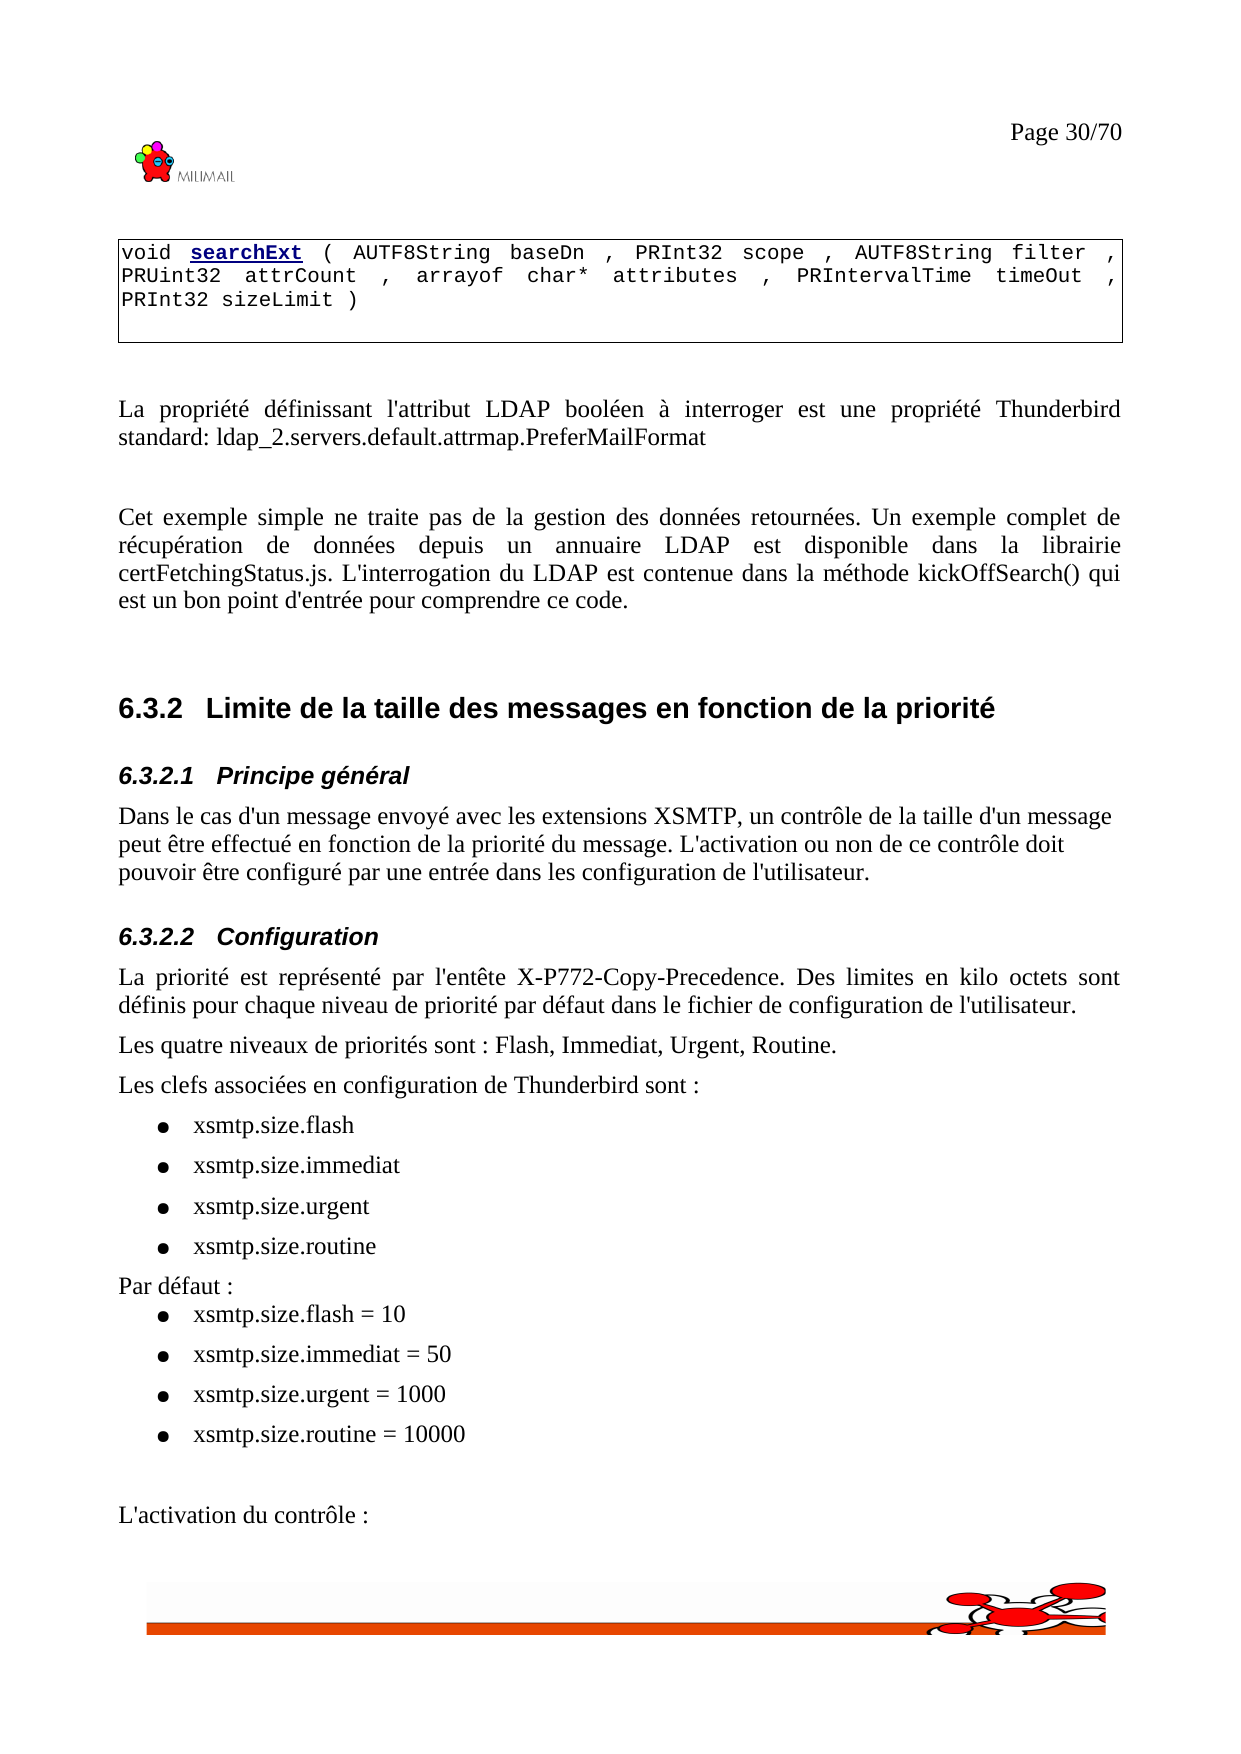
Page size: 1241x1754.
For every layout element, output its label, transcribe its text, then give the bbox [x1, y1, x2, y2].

picture [116, 120, 295, 209]
text Cet exemple simple ne traite pas de la gestion des données retournées. Un exemple complet de récupération de données depuis un annuaire LDAP est disponible dans la librairie certFetchingStatus.js. L'interrogation du LDAP est contenue dans la méthode kickOffSearch() qui est un bon point d'entrée pour comprendre ce code. [118, 503, 1122, 614]
text La propriété définissant l'attribut LDAP booléen à interroger est une propriété Thunderbird standard: ldap_2.servers.default.attrmap.PreferMailFormat [118, 395, 1122, 451]
list xsmtp.size.immediat [156, 1152, 1122, 1179]
text void searchExt ( AUTF8String baseDn , PRInt32 scope , AUTF8String filter , PRUint32 attrCount , arrayof char* attributes , PRIntervalTime timeOut , PRInt32 sizeLimit ) [119, 240, 1122, 313]
list xsmtp.size.flash [156, 1111, 1122, 1139]
subtitle Principe général [118, 762, 1122, 790]
list xsmtp.size.urgent [156, 1192, 1122, 1219]
text Dans le cas d'un message envoyé avec les extensions XSMTP, un contrôle de la taille d'un message peut être effectué en fonction de la priorité du message. L'activation ou non de ce contrôle doit pouvoir être configuré par une entrée dans les configuration de l'utilisateur. [118, 802, 1122, 885]
picture [146, 1582, 1106, 1635]
text L'activation du contrôle : [118, 1501, 1122, 1529]
list xsmtp.size.routine [156, 1232, 1122, 1260]
text La priorité est représenté par l'entête X-P772-Copy-Precedence. Des limites en kilo octets sont définis pour chaque niveau de priorité par défaut dans le fichier de configuration de l'utilisateur. [118, 963, 1122, 1018]
list xsmtp.size.routine = 10000 [156, 1421, 1122, 1448]
text Les clefs associées en configuration de Thunderbird sont : [118, 1071, 1122, 1099]
subtitle Configuration [118, 923, 1122, 951]
text Les quatre niveaux de priorités sont : Flash, Immediat, Urgent, Routine. [118, 1031, 1122, 1059]
text Par défaut : [118, 1272, 1122, 1300]
list xsmtp.size.flash = 10 [156, 1300, 1122, 1328]
list xsmtp.size.urgent = 1000 [156, 1380, 1122, 1408]
subtitle Limite de la taille des messages en fonction de la priorité [118, 692, 1122, 724]
list xsmtp.size.immediat = 50 [156, 1340, 1122, 1368]
